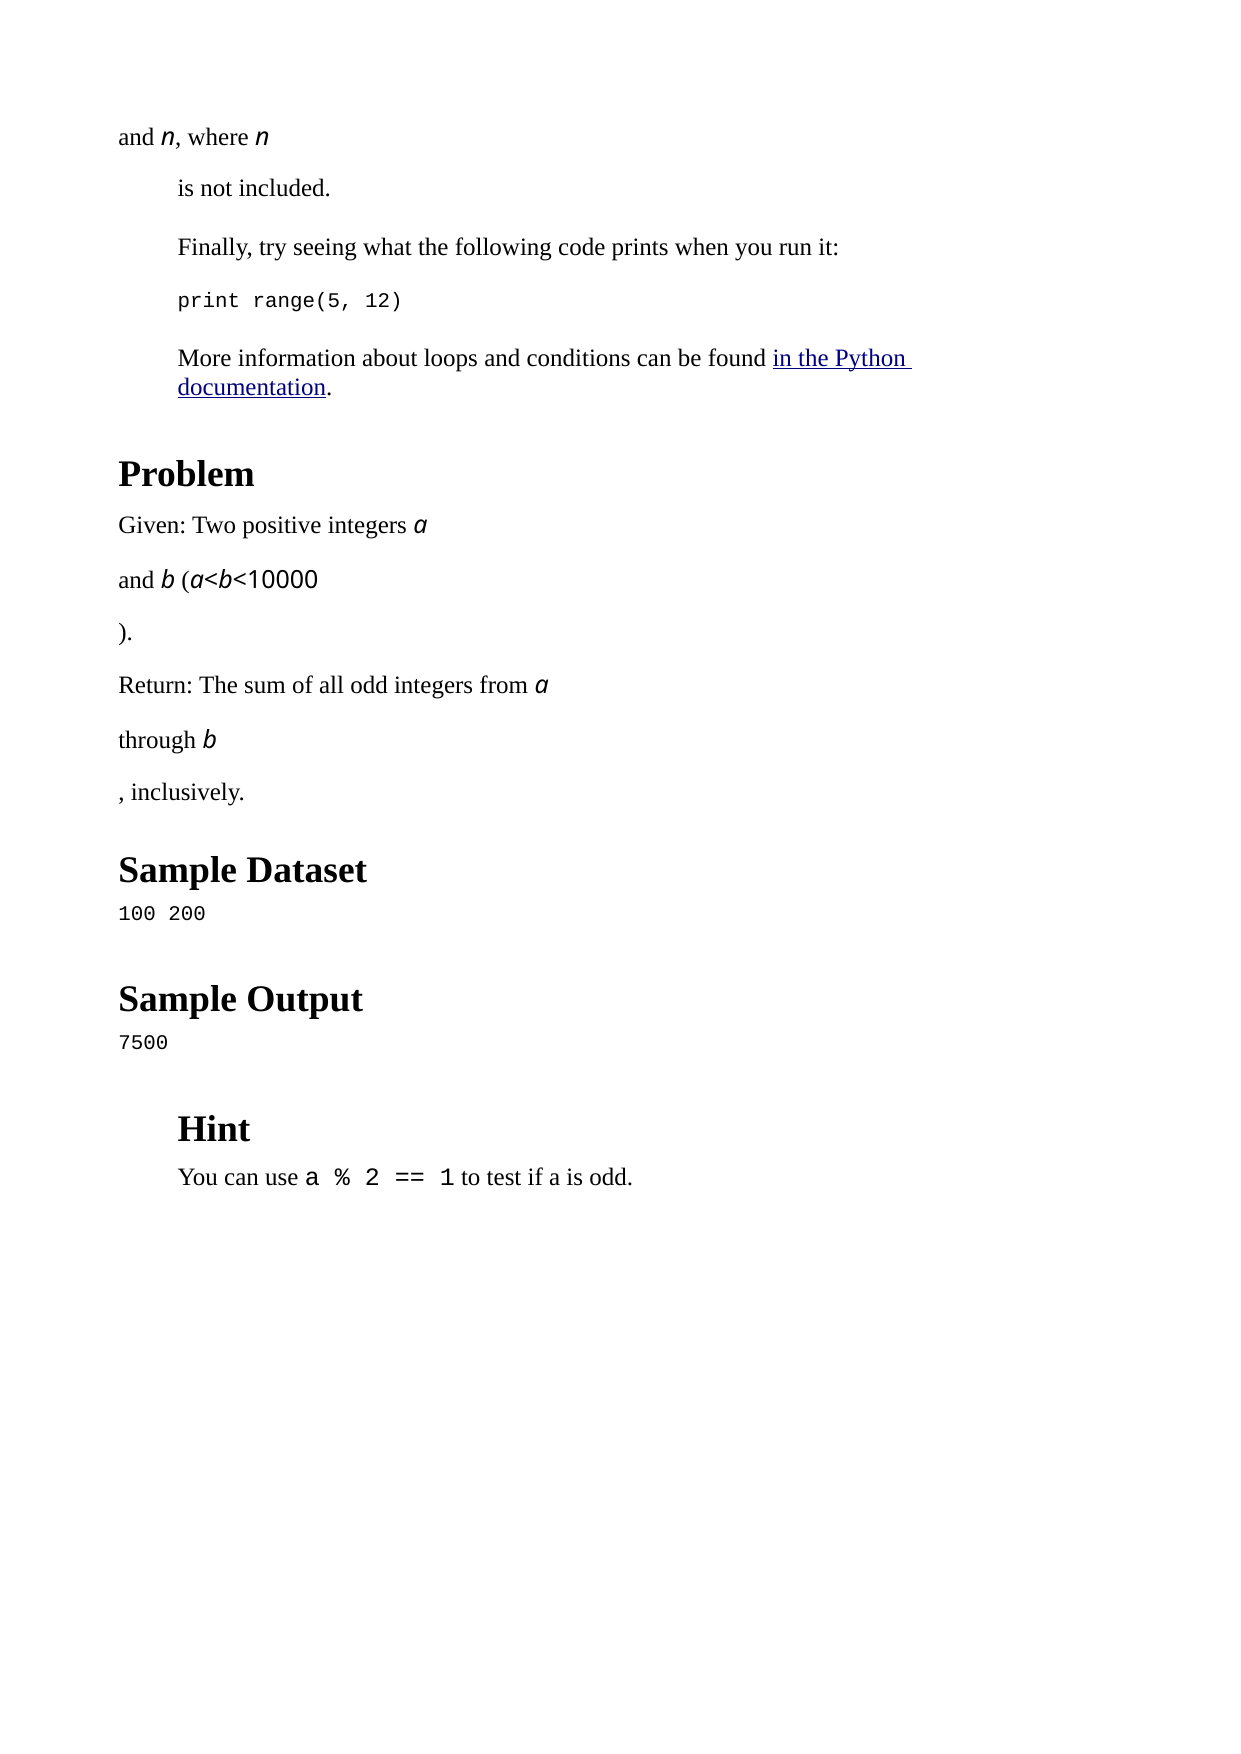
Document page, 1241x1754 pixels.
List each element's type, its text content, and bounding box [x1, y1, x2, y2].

text Given: Two positive integers a [118, 507, 1122, 541]
subtitle Problem [118, 451, 1122, 494]
text and b (a<b<10000 [118, 562, 1122, 596]
text More information about loops and conditions can be found in the Python documentation. [177, 343, 1063, 401]
text ). [118, 617, 1122, 646]
text Finally, try seeing what the following code prints when you run it: [177, 232, 1063, 261]
text Return: The sum of all odd integers from a [118, 666, 1122, 701]
text 100 200 [118, 903, 1122, 926]
text 7500 [118, 1032, 1122, 1056]
text , inclusively. [118, 777, 1122, 806]
text You can use a % 2 == 1 to test if a is odd. [177, 1162, 1063, 1193]
subtitle Hint [177, 1106, 1063, 1149]
text through b [118, 722, 1122, 756]
subtitle Sample Output [118, 977, 1122, 1020]
text is not included. [177, 173, 1063, 202]
text print range(5, 12) [177, 290, 1063, 314]
subtitle Sample Dataset [118, 847, 1122, 890]
text and n, where n [118, 118, 1122, 152]
